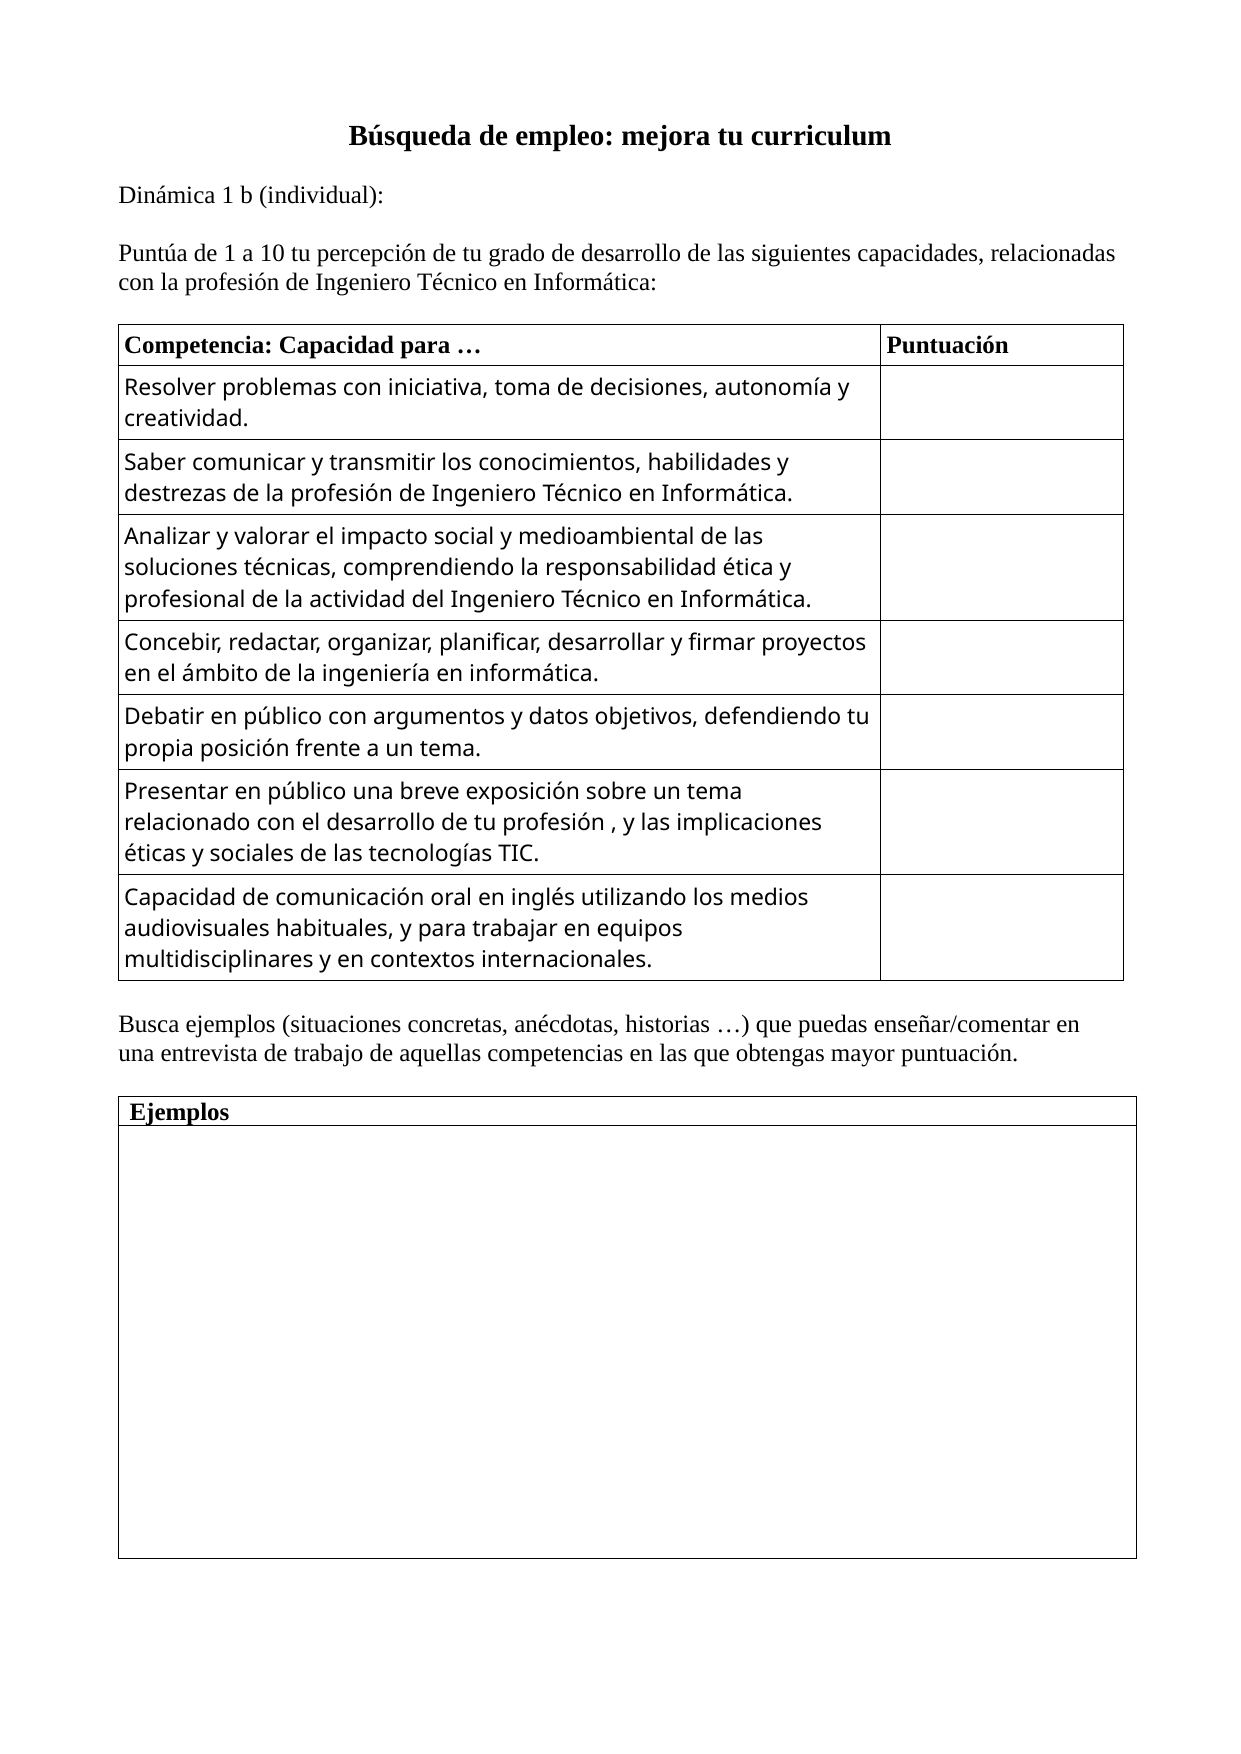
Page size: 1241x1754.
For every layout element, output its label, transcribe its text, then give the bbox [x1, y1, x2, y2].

table_cell [881, 875, 1123, 980]
table_cell [881, 695, 1123, 768]
table_cell Debatir en público con argumentos y datos objetivos, defendiendo tu propia posición frente a un tema. [119, 695, 880, 768]
text Puntúa de 1 a 10 tu percepción de tu grado de desarrollo de las siguientes capacidades, relacionadas con la profesión de Ingeniero Técnico en Informática: [118, 238, 1122, 295]
table_cell Resolver problemas con iniciativa, toma de decisiones, autonomía y creatividad. [119, 366, 880, 439]
text Dinámica 1 b (individual): [118, 180, 1122, 209]
table_cell [881, 621, 1123, 694]
text Búsqueda de empleo: mejora tu curriculum [118, 118, 1122, 152]
table_cell [119, 1126, 1136, 1558]
table_cell [881, 515, 1123, 619]
table_cell Analizar y valorar el impacto social y medioambiental de las soluciones técnicas, comprendiendo la responsabilidad ética y profesional de la actividad del Ingeniero Técnico en Informática. [119, 515, 880, 619]
table_cell [881, 440, 1123, 514]
text Busca ejemplos (situaciones concretas, anécdotas, historias …) que puedas enseñar/comentar en una entrevista de trabajo de aquellas competencias en las que obtengas mayor puntuación. [118, 1009, 1122, 1067]
table_cell Capacidad de comunicación oral en inglés utilizando los medios audiovisuales habituales, y para trabajar en equipos multidisciplinares y en contextos internacionales. [119, 875, 880, 980]
table_cell [881, 366, 1123, 439]
table_header Ejemplos [119, 1097, 1136, 1125]
table_cell Saber comunicar y transmitir los conocimientos, habilidades y destrezas de la profesión de Ingeniero Técnico en Informática. [119, 440, 880, 514]
table_header Competencia: Capacidad para … [119, 325, 880, 365]
table_header Puntuación [881, 325, 1123, 365]
table_cell [881, 770, 1123, 874]
table_cell Concebir, redactar, organizar, planificar, desarrollar y firmar proyectos en el ámbito de la ingeniería en informática. [119, 621, 880, 694]
table_cell Presentar en público una breve exposición sobre un tema relacionado con el desarrollo de tu profesión , y las implicaciones éticas y sociales de las tecnologías TIC. [119, 770, 880, 874]
